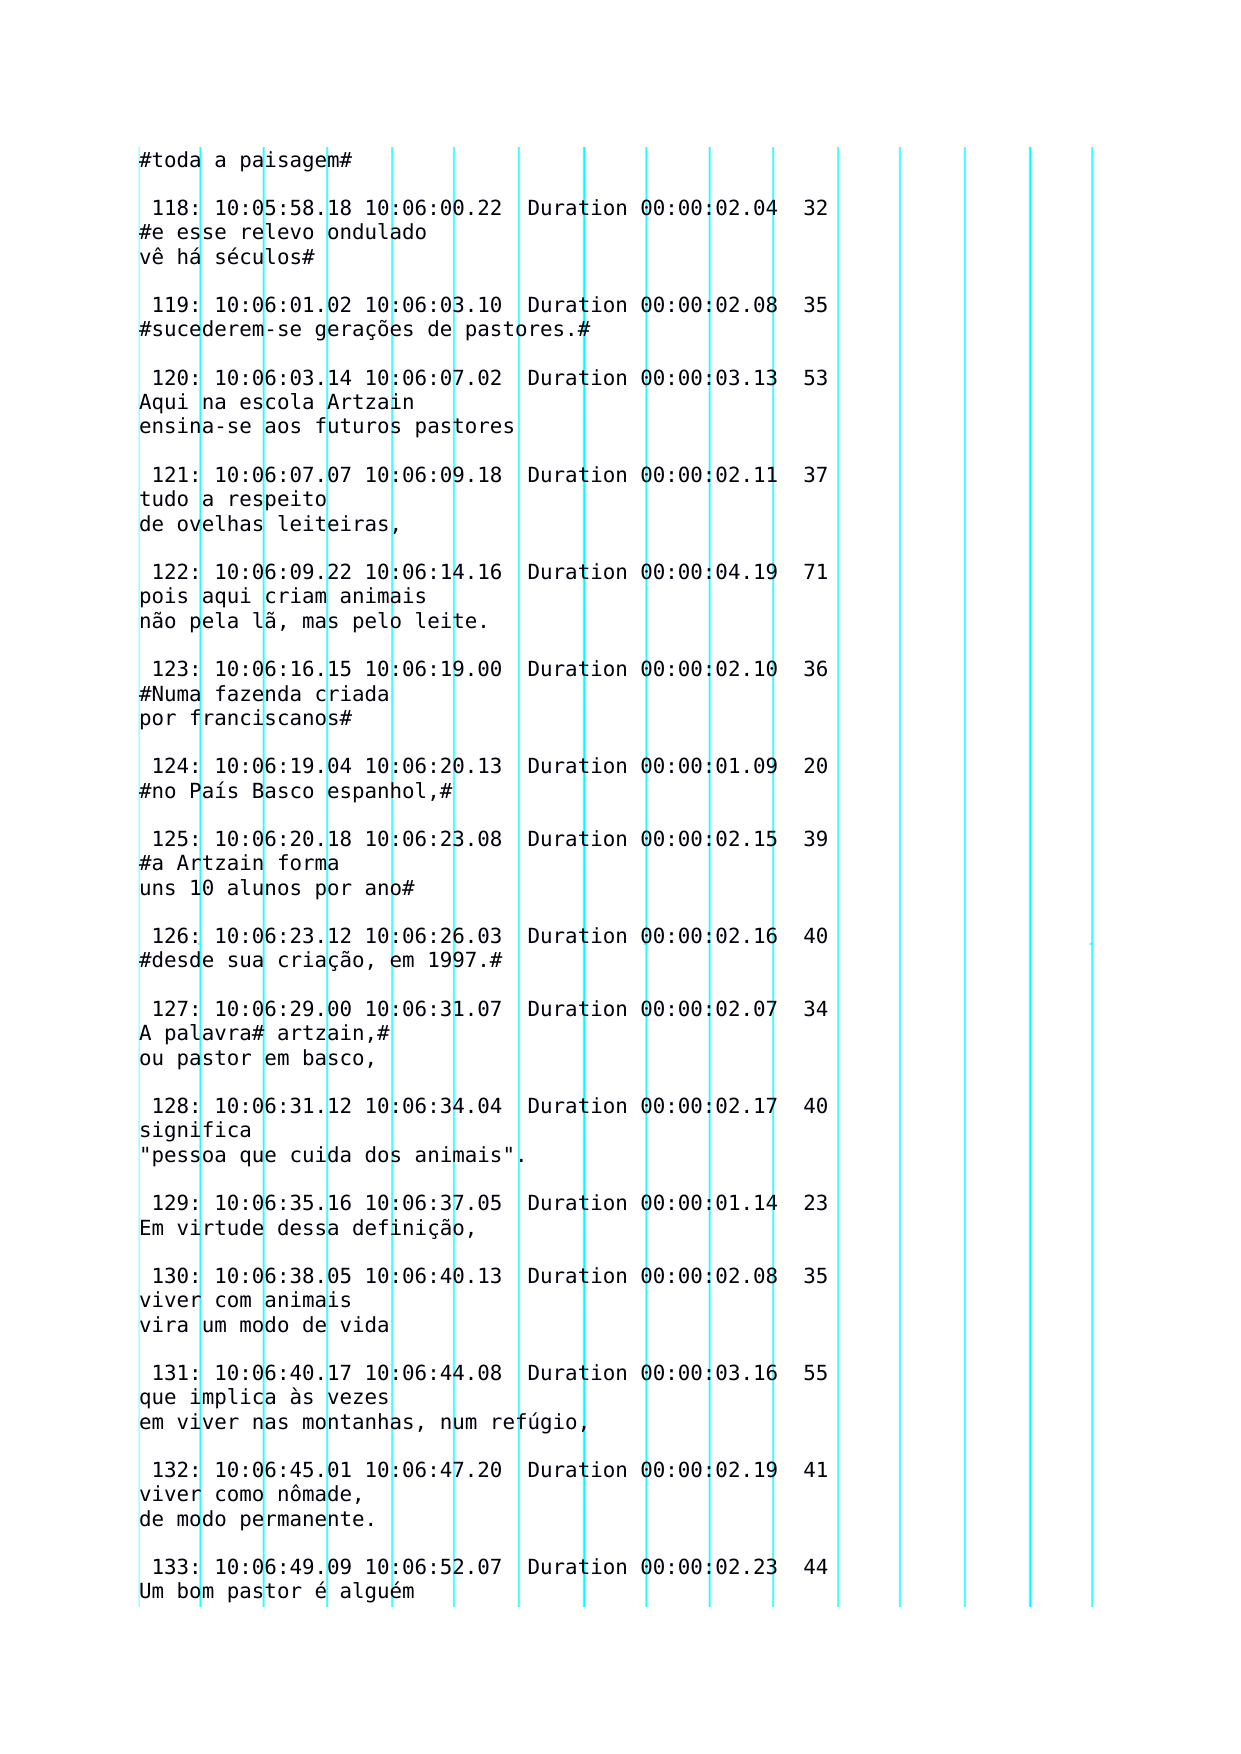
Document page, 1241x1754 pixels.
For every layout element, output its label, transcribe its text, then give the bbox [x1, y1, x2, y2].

text tudo a respeito [139, 487, 1101, 512]
text significa [139, 1118, 1101, 1143]
text ou pastor em basco, [139, 1046, 1101, 1070]
text #Numa fazenda criada [139, 682, 1101, 706]
text 123: 10:06:16.15 10:06:19.00 Duration 00:00:02.10 36 [139, 657, 1101, 682]
text Um bom pastor é alguém [139, 1579, 1101, 1604]
text Em virtude dessa definição, [139, 1216, 1101, 1240]
text que implica às vezes [139, 1385, 1101, 1410]
text viver com animais [139, 1288, 1101, 1313]
text uns 10 alunos por ano# [139, 876, 1101, 900]
text 130: 10:06:38.05 10:06:40.13 Duration 00:00:02.08 35 [139, 1264, 1101, 1288]
text 118: 10:05:58.18 10:06:00.22 Duration 00:00:02.04 32 [139, 196, 1101, 220]
text A palavra# artzain,# [139, 1021, 1101, 1046]
text 133: 10:06:49.09 10:06:52.07 Duration 00:00:02.23 44 [139, 1555, 1101, 1579]
text vê há séculos# [139, 245, 1101, 269]
text [712, 851, 1101, 876]
text de ovelhas leiteiras, [139, 512, 1101, 536]
text 129: 10:06:35.16 10:06:37.05 Duration 00:00:01.14 23 [139, 1191, 1101, 1216]
text pois aqui criam animais [139, 584, 1101, 609]
text 128: 10:06:31.12 10:06:34.04 Duration 00:00:02.17 40 [139, 1094, 1101, 1118]
text #sucederem-se gerações de pastores.# [139, 317, 1101, 342]
text em viver nas montanhas, num refúgio, [139, 1410, 1101, 1434]
text por franciscanos# [139, 706, 1101, 730]
text #e esse relevo ondulado [139, 220, 1101, 245]
text 125: 10:06:20.18 10:06:23.08 Duration 00:00:02.15 39 [139, 827, 1101, 851]
text "pessoa que cuida dos animais". [139, 1143, 1101, 1167]
text #toda a paisagem# [139, 148, 1101, 172]
picture [138, 147, 1102, 1607]
text 131: 10:06:40.17 10:06:44.08 Duration 00:00:03.16 55 [139, 1361, 1101, 1385]
text viver como nômade, [139, 1482, 1101, 1507]
text #no País Basco espanhol,# [139, 779, 1101, 803]
text 126: 10:06:23.12 10:06:26.03 Duration 00:00:02.16 40 [139, 924, 1101, 948]
text 122: 10:06:09.22 10:06:14.16 Duration 00:00:04.19 71 [139, 560, 1101, 584]
text vira um modo de vida [139, 1313, 1101, 1337]
text ensina-se aos futuros pastores [139, 414, 1101, 439]
text #a Artzain [139, 851, 263, 876]
text 124: 10:06:19.04 10:06:20.13 Duration 00:00:01.09 20 [139, 754, 1101, 779]
text não pela lã, mas pelo leite. [139, 609, 1101, 633]
text forma [266, 851, 709, 876]
text 127: 10:06:29.00 10:06:31.07 Duration 00:00:02.07 34 [139, 997, 1101, 1021]
text de modo permanente. [139, 1507, 1101, 1531]
text 120: 10:06:03.14 10:06:07.02 Duration 00:00:03.13 53 [139, 366, 1101, 390]
text Aqui na escola Artzain [139, 390, 1101, 414]
text 132: 10:06:45.01 10:06:47.20 Duration 00:00:02.19 41 [139, 1458, 1101, 1482]
text 119: 10:06:01.02 10:06:03.10 Duration 00:00:02.08 35 [139, 293, 1101, 317]
text #desde sua criação, em 1997.# [139, 948, 1101, 973]
text 121: 10:06:07.07 10:06:09.18 Duration 00:00:02.11 37 [139, 463, 1101, 487]
